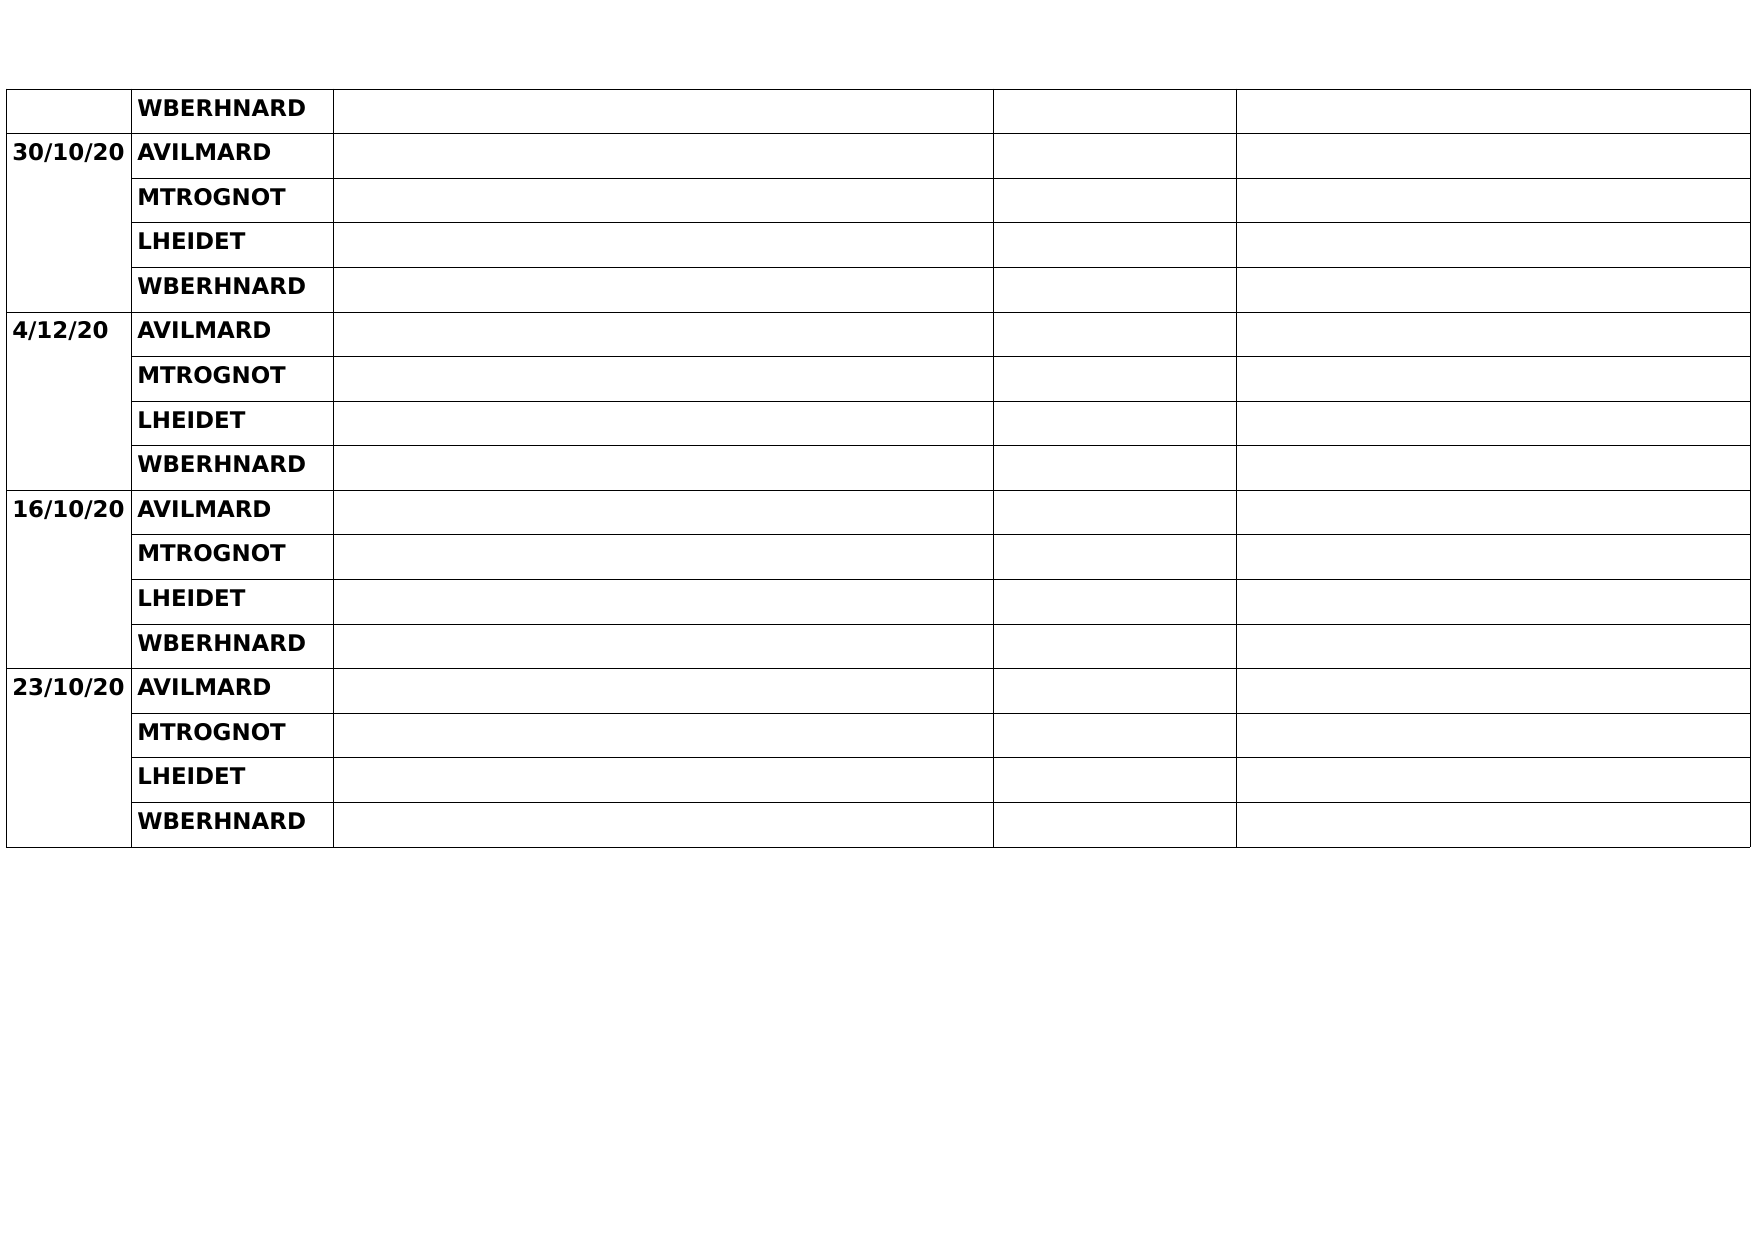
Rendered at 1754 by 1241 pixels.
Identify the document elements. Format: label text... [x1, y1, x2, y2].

table_cell [1237, 580, 1750, 623]
table_cell 30/10/20 [7, 134, 131, 311]
table_cell 16/10/20 [7, 491, 131, 668]
table_cell MTROGNOT [132, 714, 333, 757]
table_cell LHEIDET [132, 402, 333, 445]
table_cell [334, 90, 993, 133]
table_cell WBERHNARD [132, 625, 333, 668]
table_cell [1237, 625, 1750, 668]
table_cell [1237, 491, 1750, 534]
table_cell [1237, 669, 1750, 713]
table_cell [1237, 357, 1750, 401]
table_cell MTROGNOT [132, 357, 333, 401]
table_cell [994, 357, 1236, 401]
table_cell [1237, 758, 1750, 802]
table_cell [1237, 535, 1750, 579]
table_cell [994, 223, 1236, 267]
table_cell [994, 758, 1236, 802]
table_cell 23/10/20 [7, 669, 131, 846]
table_cell [334, 268, 993, 311]
table_cell [994, 402, 1236, 445]
table_cell [1237, 714, 1750, 757]
table_cell [994, 669, 1236, 713]
table_cell [1237, 223, 1750, 267]
table_cell [994, 803, 1236, 846]
table_cell [1237, 179, 1750, 222]
table_cell [1237, 446, 1750, 490]
table_cell [334, 313, 993, 356]
table_cell [334, 758, 993, 802]
table_cell [1237, 90, 1750, 133]
table_cell AVILMARD [132, 669, 333, 713]
table_cell MTROGNOT [132, 535, 333, 579]
table_cell [334, 357, 993, 401]
table_cell [1237, 134, 1750, 178]
table_cell [994, 625, 1236, 668]
table_cell LHEIDET [132, 580, 333, 623]
table_cell [334, 714, 993, 757]
table_cell [334, 402, 993, 445]
table_cell 4/12/20 [7, 313, 131, 490]
table_cell [1237, 313, 1750, 356]
table_cell [334, 134, 993, 178]
table_cell [334, 803, 993, 846]
table_cell MTROGNOT [132, 179, 333, 222]
table_cell AVILMARD [132, 491, 333, 534]
table_cell WBERHNARD [132, 803, 333, 846]
table_cell [1237, 268, 1750, 311]
table_cell [994, 179, 1236, 222]
table_cell [334, 580, 993, 623]
table_cell [994, 134, 1236, 178]
table_cell WBERHNARD [132, 446, 333, 490]
table_cell [994, 535, 1236, 579]
table_cell [1237, 402, 1750, 445]
table_cell WBERHNARD [132, 268, 333, 311]
table_cell [334, 491, 993, 534]
table_cell AVILMARD [132, 313, 333, 356]
table_cell [7, 90, 131, 133]
table_cell [994, 714, 1236, 757]
table_cell [1237, 803, 1750, 846]
table_cell [334, 669, 993, 713]
table_cell LHEIDET [132, 223, 333, 267]
table_cell [334, 223, 993, 267]
table_cell WBERHNARD [132, 90, 333, 133]
table_cell [994, 90, 1236, 133]
table_cell [994, 268, 1236, 311]
table_cell LHEIDET [132, 758, 333, 802]
table_cell [334, 625, 993, 668]
table_cell [994, 313, 1236, 356]
table_cell [994, 580, 1236, 623]
table_cell [334, 446, 993, 490]
table_cell [994, 491, 1236, 534]
table_cell [334, 535, 993, 579]
table_cell [994, 446, 1236, 490]
table_cell AVILMARD [132, 134, 333, 178]
table_cell [334, 179, 993, 222]
